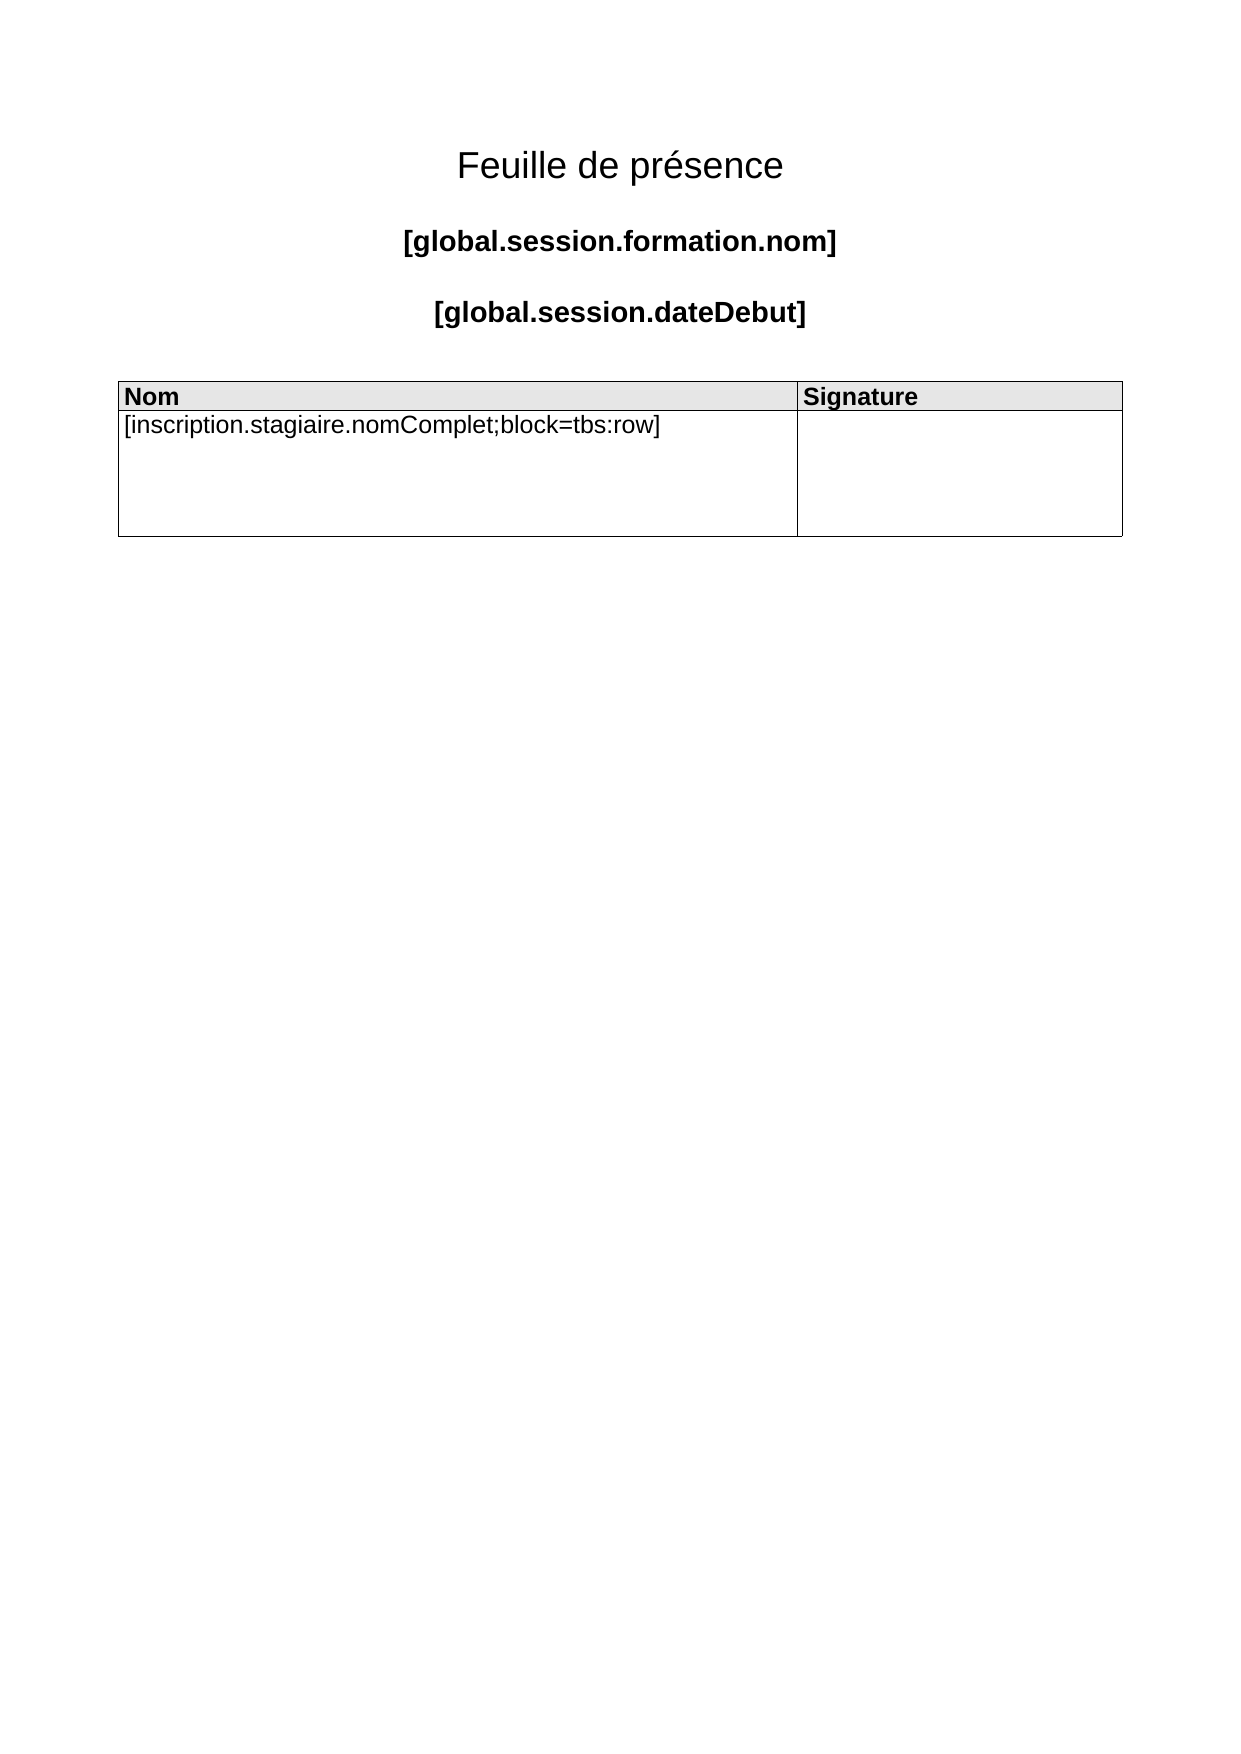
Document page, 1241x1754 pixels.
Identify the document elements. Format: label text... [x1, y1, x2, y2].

text Feuille de présence [118, 143, 1122, 186]
table_cell [inscription.stagiaire.nomComplet;block=tbs:row] [119, 411, 797, 536]
text [global.session.formation.nom] [118, 224, 1122, 257]
text [global.session.dateDebut] [118, 295, 1122, 328]
table_header Nom [119, 382, 797, 410]
table_cell [798, 411, 1122, 536]
table_header Signature [798, 382, 1122, 410]
